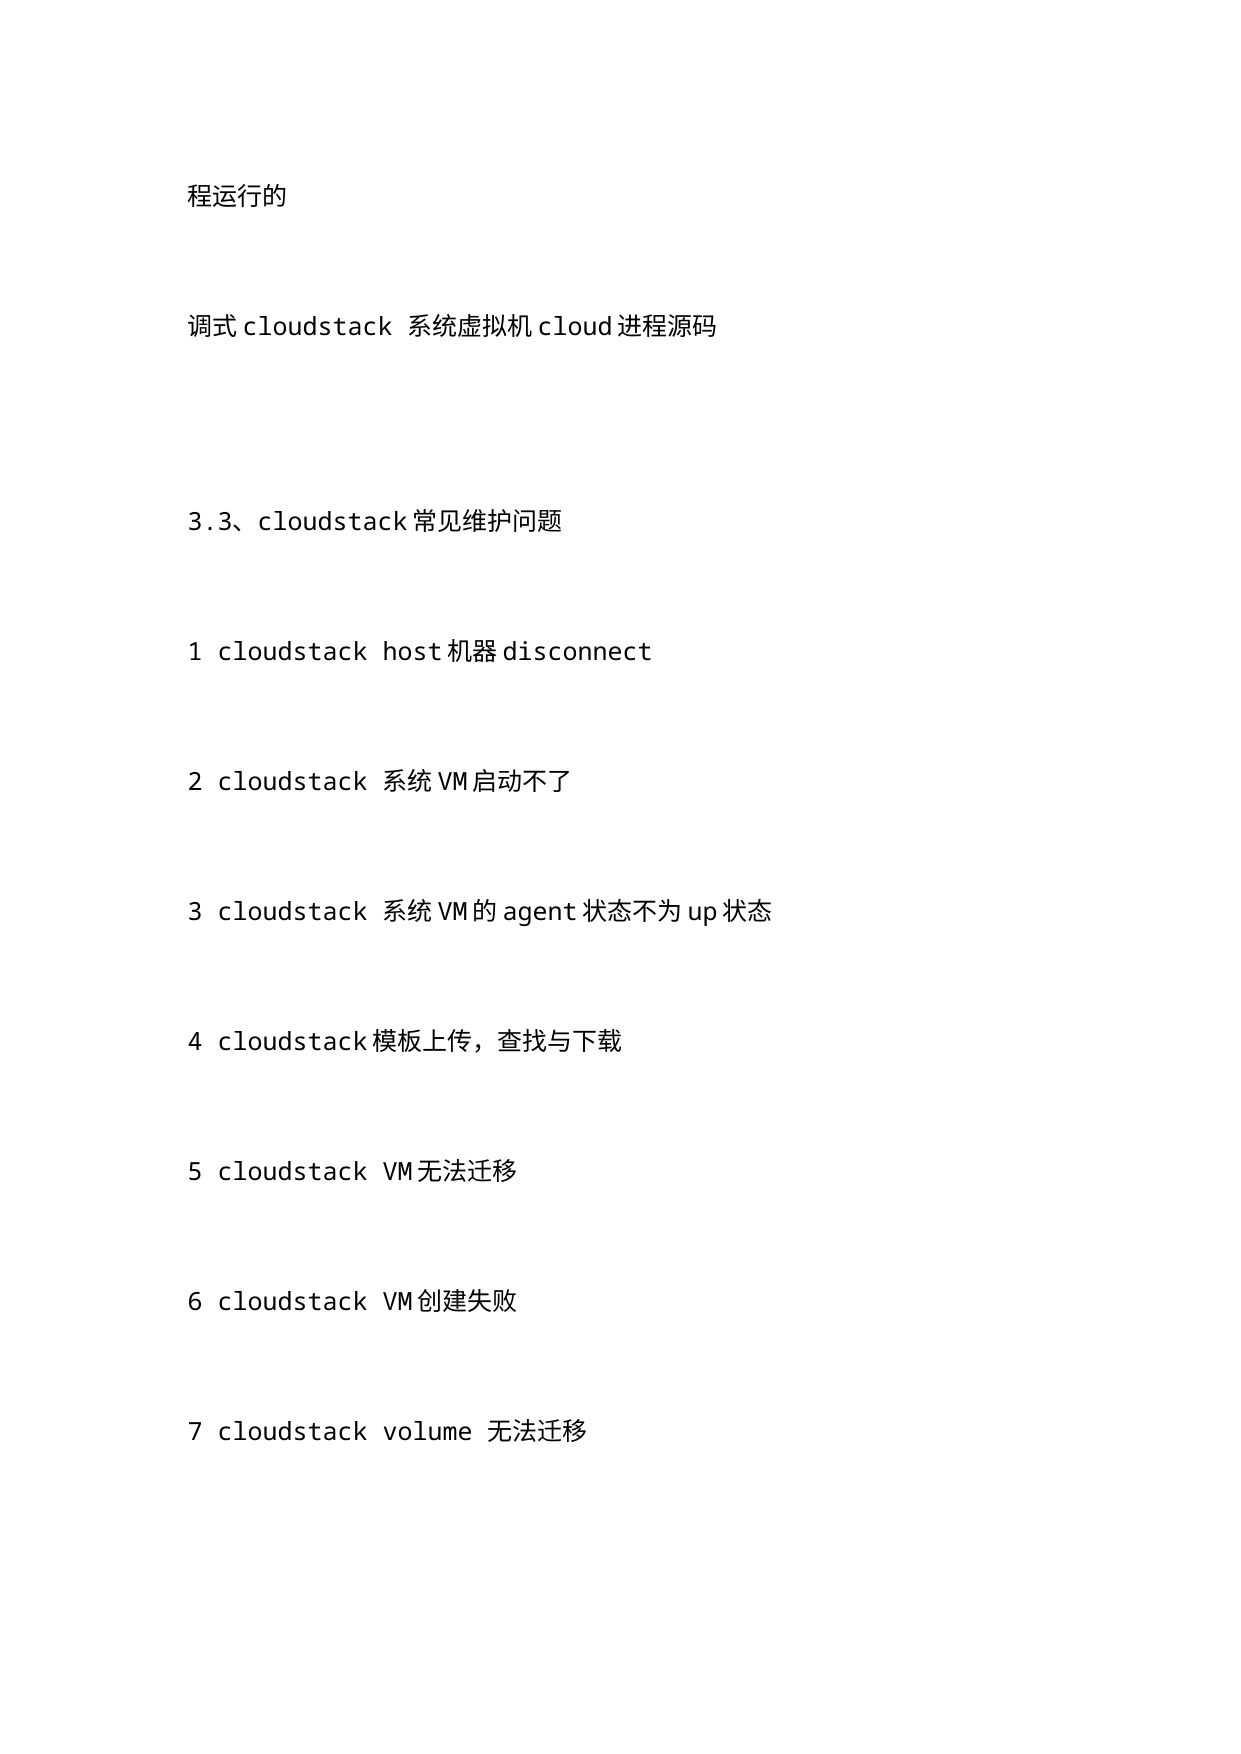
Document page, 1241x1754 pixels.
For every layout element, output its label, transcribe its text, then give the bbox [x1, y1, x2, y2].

text 3.3、cloudstack常见维护问题 [187, 487, 1053, 552]
text 程运行的 [187, 162, 1053, 227]
text 3 cloudstack 系统VM的agent状态不为up状态 [187, 877, 1053, 942]
text 2 cloudstack 系统VM启动不了 [187, 747, 1053, 812]
text 4 cloudstack模板上传，查找与下载 [187, 1007, 1053, 1072]
text 5 cloudstack VM无法迁移 [187, 1137, 1053, 1202]
text 1 cloudstack host机器disconnect [187, 617, 1053, 682]
text 调式cloudstack 系统虚拟机cloud进程源码 [187, 292, 1053, 357]
text 6 cloudstack VM创建失败 [187, 1267, 1053, 1332]
text 7 cloudstack volume 无法迁移 [187, 1397, 1053, 1462]
